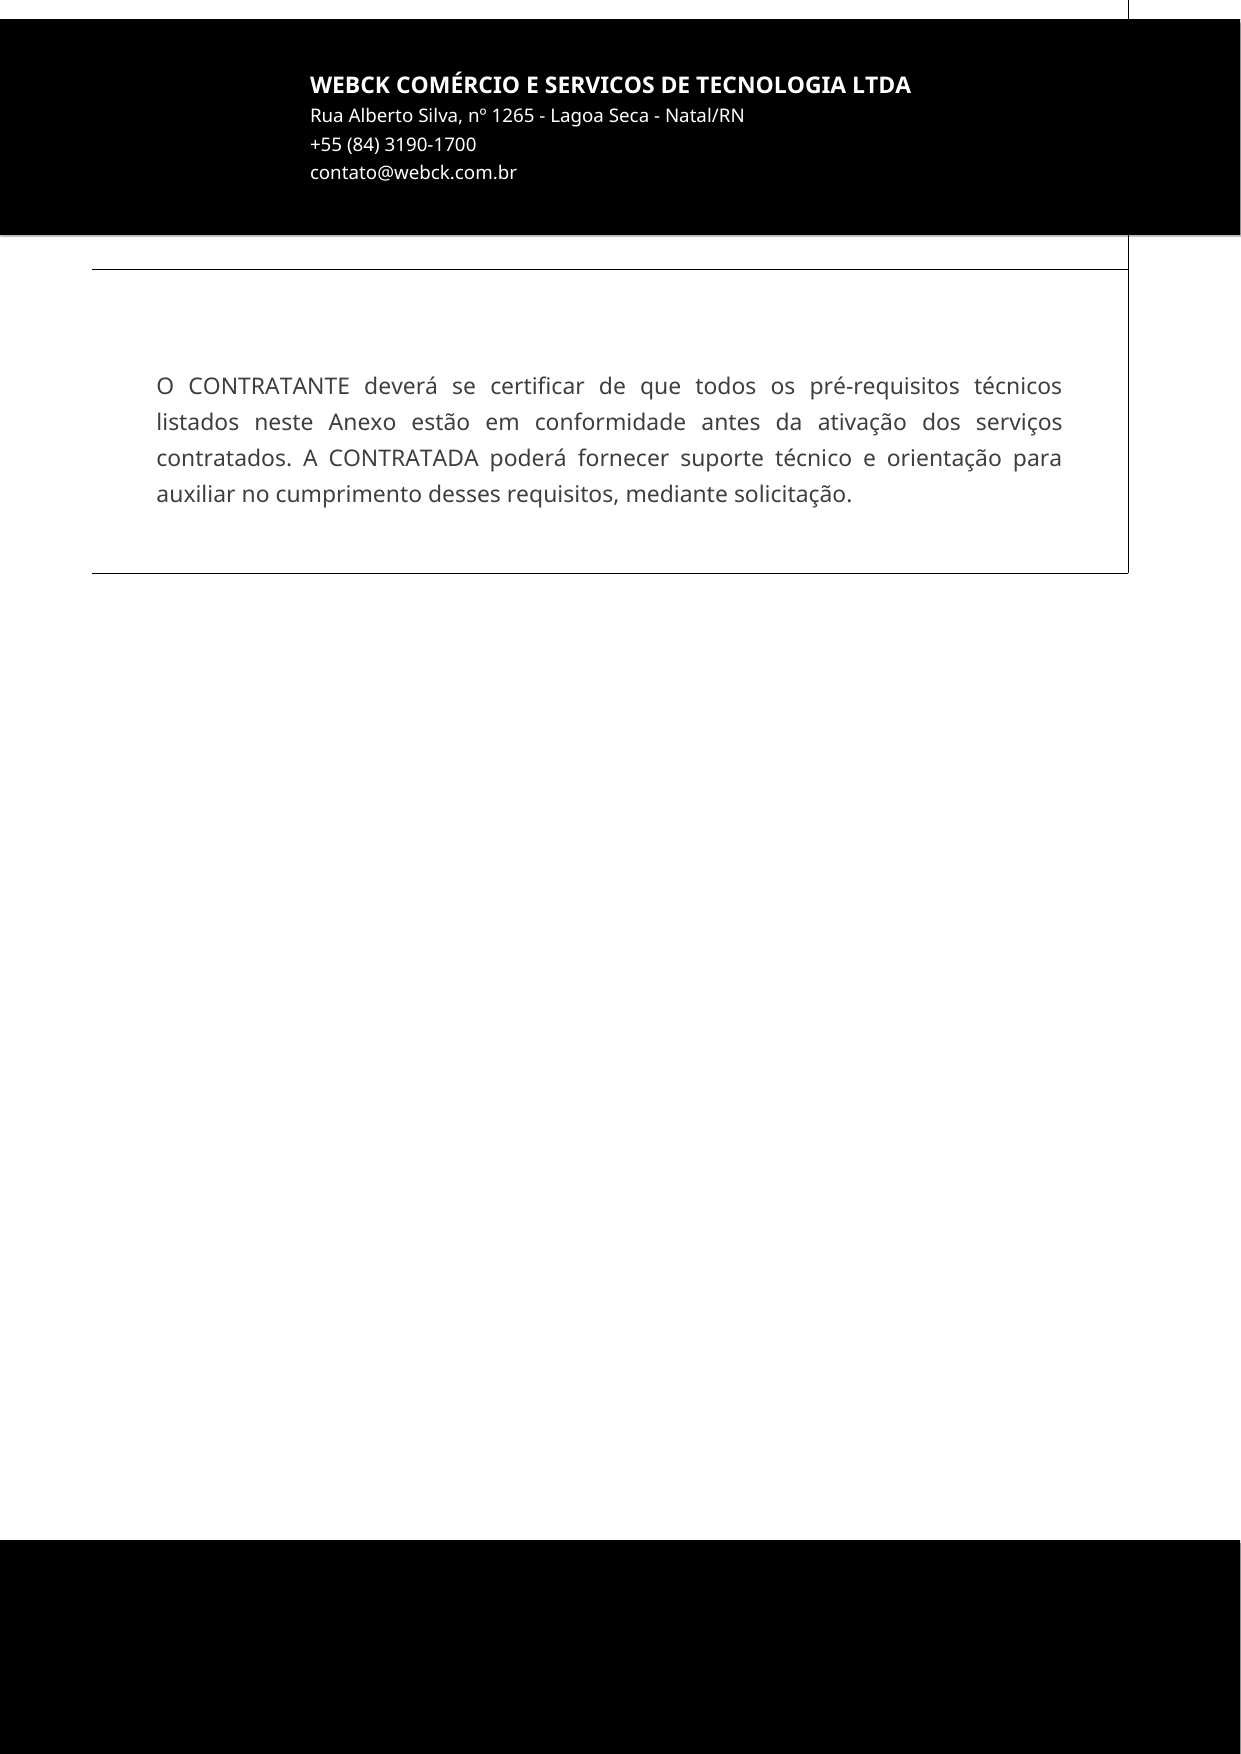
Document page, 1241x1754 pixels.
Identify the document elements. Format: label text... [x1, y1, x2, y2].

text O CONTRATANTE deverá se certificar de que todos os pré-requisitos técnicos listados neste Anexo estão em conformidade antes da ativação dos serviços contratados. A CONTRATADA poderá fornecer suporte técnico e orientação para auxiliar no cumprimento desses requisitos, mediante solicitação. [92, 305, 1128, 573]
